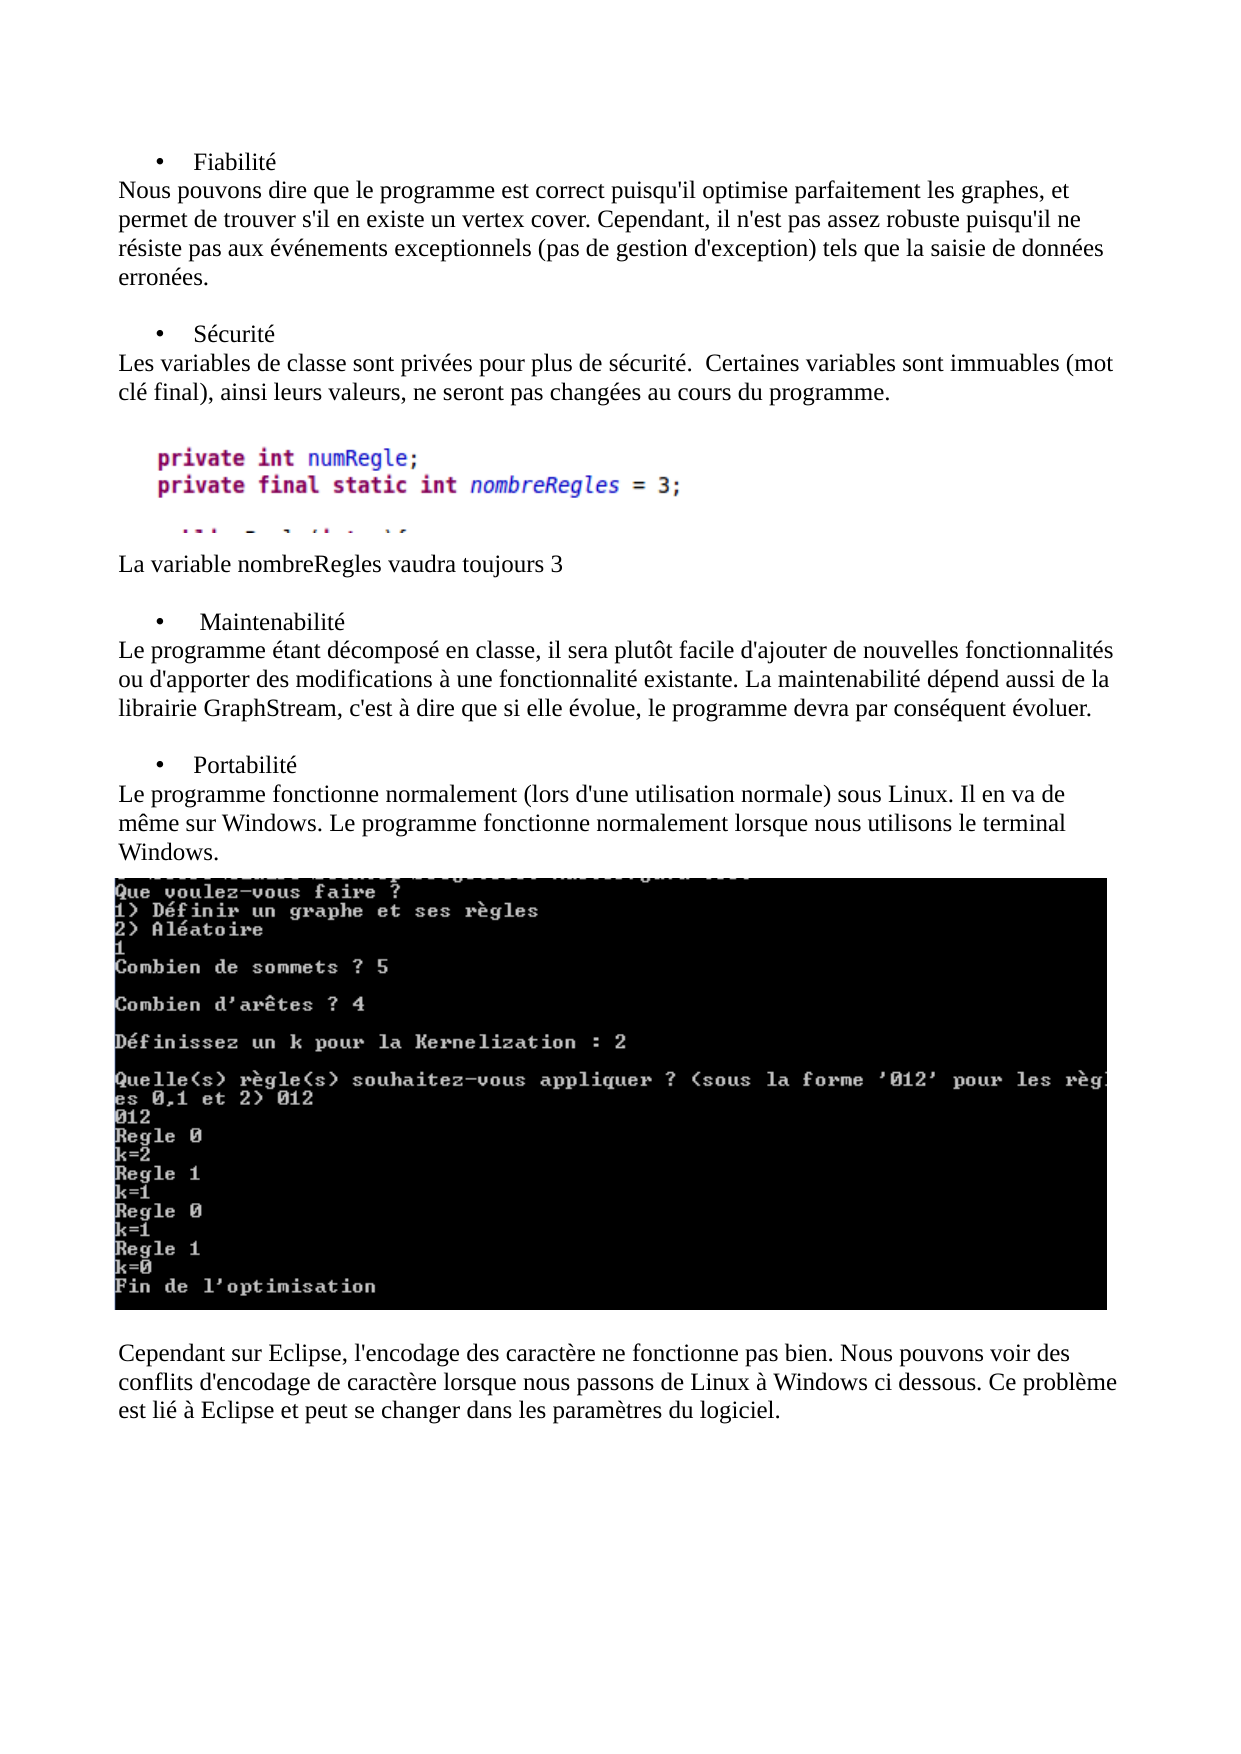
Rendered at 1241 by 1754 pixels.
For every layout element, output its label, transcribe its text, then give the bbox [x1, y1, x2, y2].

picture [114, 878, 1107, 1310]
text Les variables de classe sont privées pour plus de sécurité. Certaines variables sont immuables (mot clé final), ainsi leurs valeurs, ne seront pas changées au cours du programme. [118, 348, 1122, 406]
list Portabilité [156, 751, 1122, 779]
text Le programme fonctionne normalement (lors d'une utilisation normale) sous Linux. Il en va de même sur Windows. Le programme fonctionne normalement lorsque nous utilisons le terminal Windows. [118, 779, 1122, 866]
list Fiabilité [156, 147, 1122, 176]
list Sécurité [156, 319, 1122, 348]
text Le programme étant décomposé en classe, il sera plutôt facile d'ajouter de nouvelles fonctionnalités ou d'apporter des modifications à une fonctionnalité existante. La maintenabilité dépend aussi de la librairie GraphStream, c'est à dire que si elle évolue, le programme devra par conséquent évoluer. [118, 636, 1122, 722]
picture [128, 429, 794, 533]
text Cependant sur Eclipse, l'encodage des caractère ne fonctionne pas bien. Nous pouvons voir des conflits d'encodage de caractère lorsque nous passons de Linux à Windows ci dessous. Ce problème est lié à Eclipse et peut se changer dans les paramètres du logiciel. [118, 1338, 1122, 1424]
text La variable nombreRegles vaudra toujours 3 [118, 549, 1122, 578]
text Nous pouvons dire que le programme est correct puisqu'il optimise parfaitement les graphes, et permet de trouver s'il en existe un vertex cover. Cependant, il n'est pas assez robuste puisqu'il ne résiste pas aux événements exceptionnels (pas de gestion d'exception) tels que la saisie de données erronées. [118, 176, 1122, 291]
list Maintenabilité [156, 607, 1122, 636]
